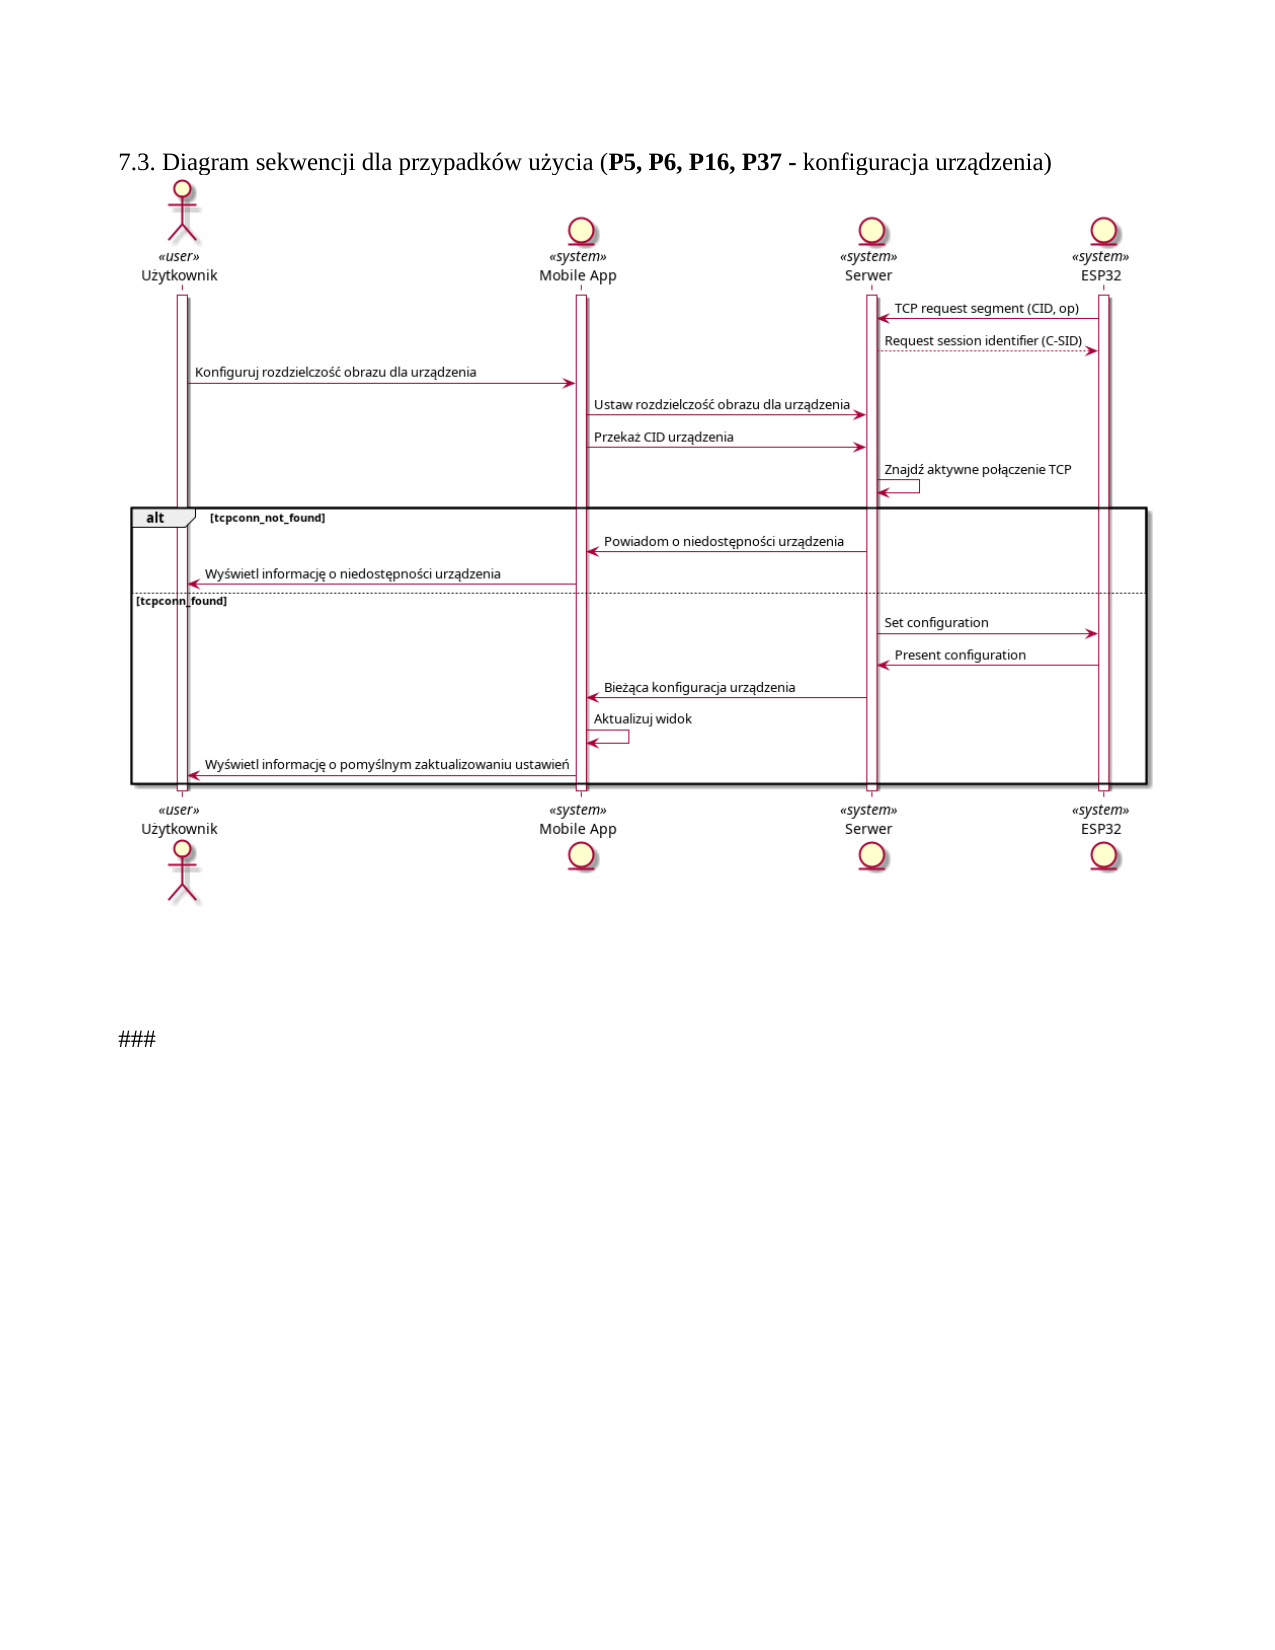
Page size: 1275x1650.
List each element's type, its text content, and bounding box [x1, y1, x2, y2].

picture [118, 175, 1157, 910]
text ­ [118, 1053, 1157, 1082]
text 7.3. Diagram sekwencji dla przypadków użycia (P5, P6, P16, P37 - konfiguracja urządzenia) [118, 147, 1157, 175]
text ### [118, 1024, 1157, 1053]
